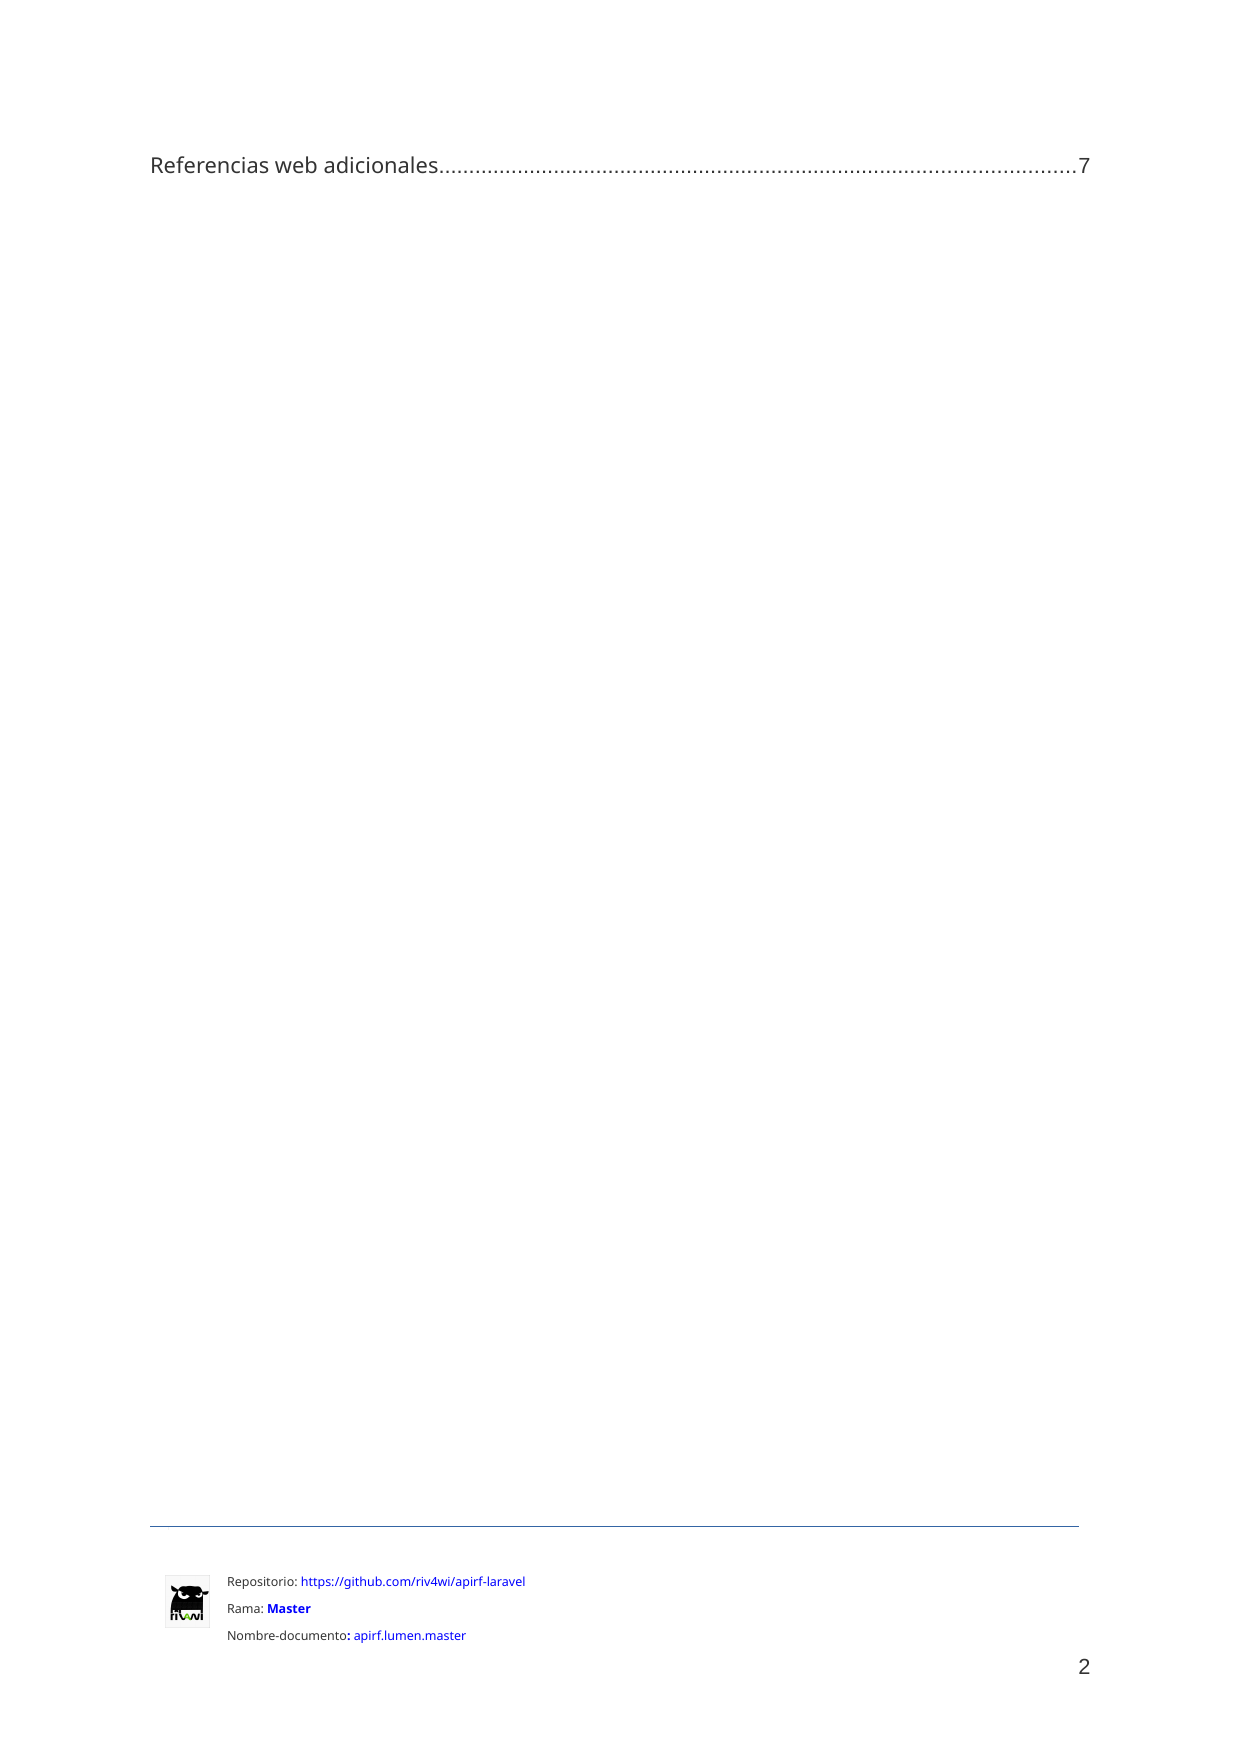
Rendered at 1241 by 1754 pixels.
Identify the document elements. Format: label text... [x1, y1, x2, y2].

text Referencias web adicionales 7 [150, 150, 1090, 180]
picture [165, 1575, 210, 1628]
